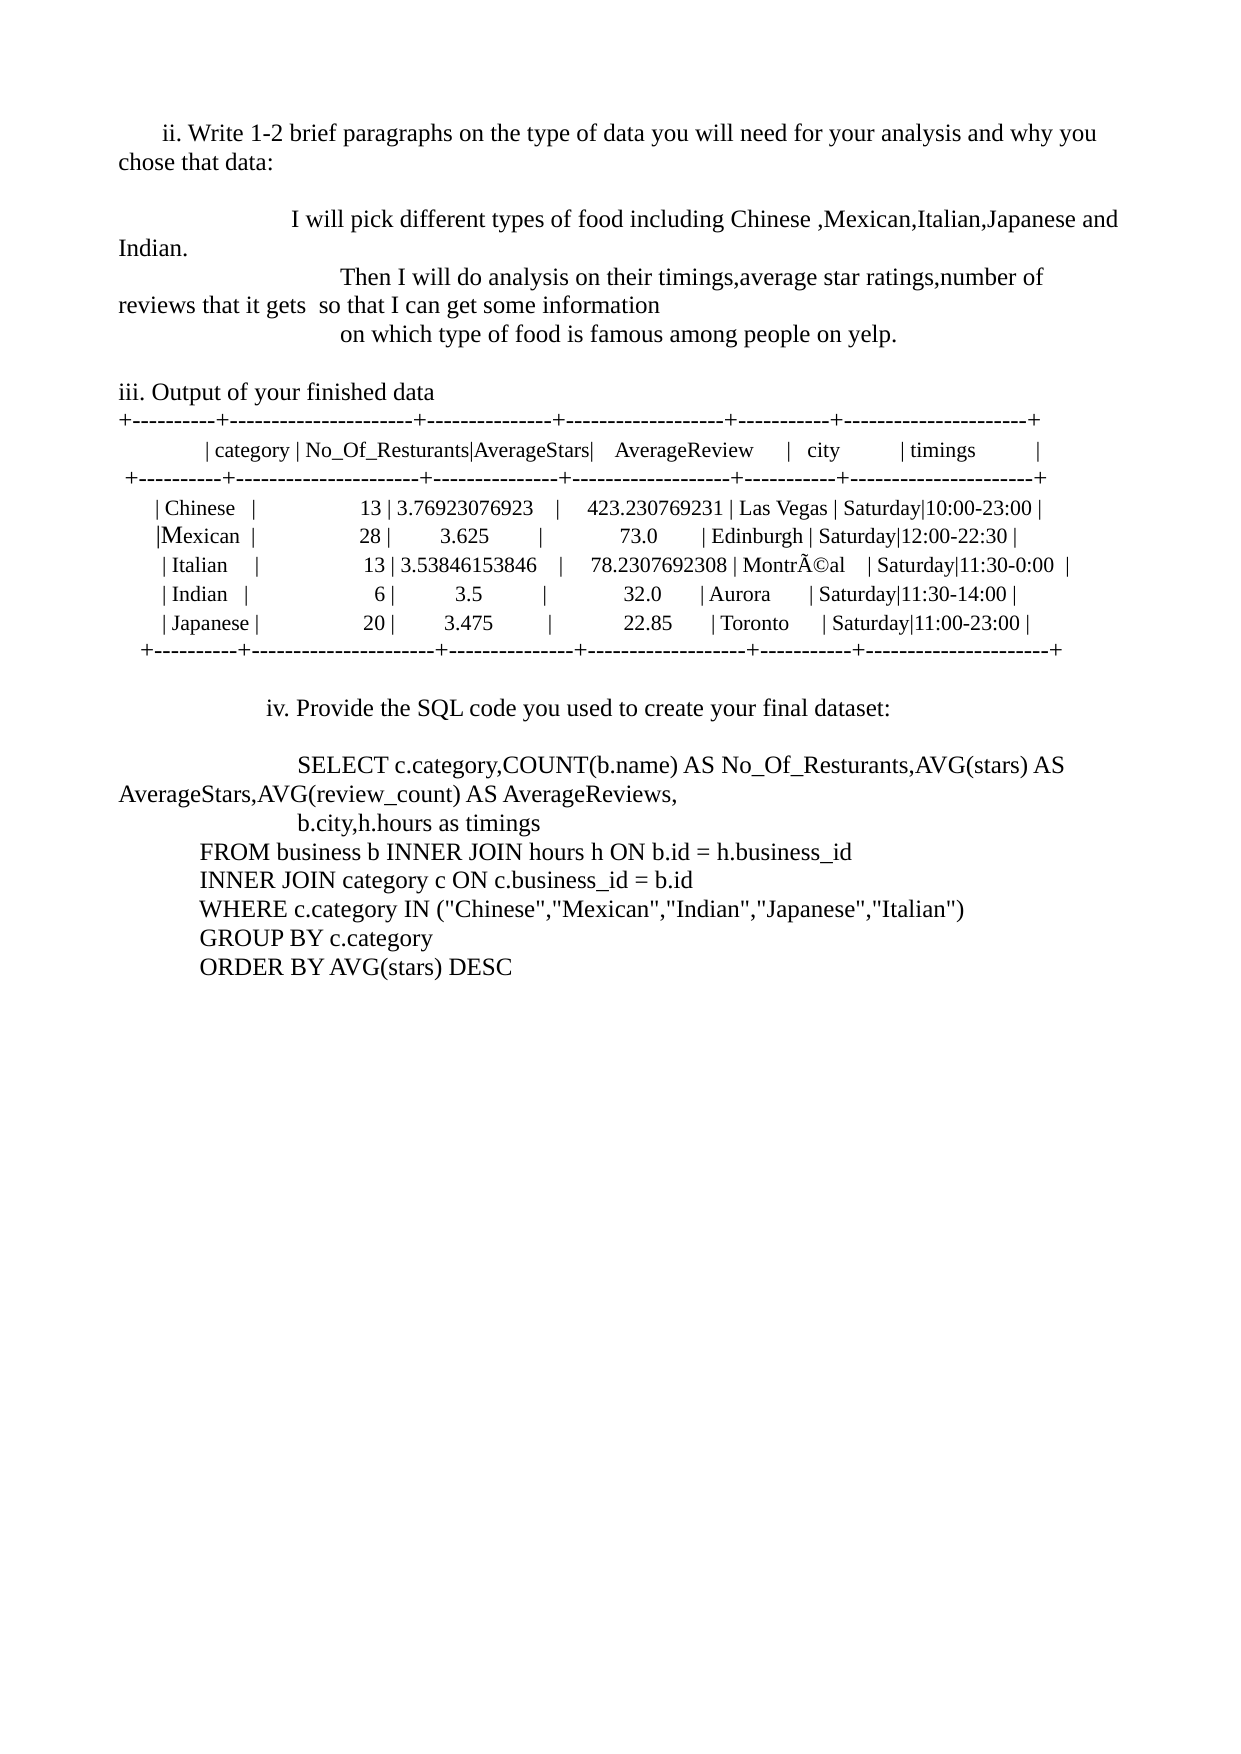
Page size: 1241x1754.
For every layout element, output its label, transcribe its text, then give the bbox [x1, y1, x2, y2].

text | Italian | 13 | 3.53846153846 | 78.2307692308 | MontrÃ©al | Saturday|11:30-0:00 | [118, 549, 1122, 578]
text ii. Write 1-2 brief paragraphs on the type of data you will need for your analysis and why you chose that data: [118, 118, 1122, 176]
text GROUP BY c.category [118, 923, 1122, 952]
text SELECT c.category,COUNT(b.name) AS No_Of_Resturants,AVG(stars) AS AverageStars,AVG(review_count) AS AverageReviews, [118, 751, 1122, 808]
text +----------+----------------------+---------------+-------------------+-----------+----------------------+ [118, 406, 1122, 434]
text | Indian | 6 | 3.5 | 32.0 | Aurora | Saturday|11:30-14:00 | [118, 578, 1122, 607]
text Then I will do analysis on their timings,average star ratings,number of reviews that it gets so that I can get some information [118, 262, 1122, 319]
text WHERE c.category IN ("Chinese","Mexican","Indian","Japanese","Italian") [118, 894, 1122, 923]
text INNER JOIN category c ON c.business_id = b.id [118, 866, 1122, 894]
text on which type of food is famous among people on yelp. [118, 319, 1122, 348]
text | Japanese | 20 | 3.475 | 22.85 | Toronto | Saturday|11:00-23:00 | [118, 607, 1122, 636]
text b.city,h.hours as timings [118, 808, 1122, 837]
text +----------+----------------------+---------------+-------------------+-----------+----------------------+ [118, 463, 1122, 492]
text iv. Provide the SQL code you used to create your final dataset: [118, 693, 1122, 722]
text ORDER BY AVG(stars) DESC [118, 952, 1122, 981]
text FROM business b INNER JOIN hours h ON b.id = h.business_id [118, 837, 1122, 866]
text +----------+----------------------+---------------+-------------------+-----------+----------------------+ [118, 636, 1122, 664]
text iii. Output of your finished data [118, 377, 1122, 406]
text | category | No_Of_Resturants|AverageStars| AverageReview | city | timings | [118, 434, 1122, 463]
text | Chinese | 13 | 3.76923076923 | 423.230769231 | Las Vegas | Saturday|10:00-23:00 | [118, 492, 1122, 521]
text |Mexican | 28 | 3.625 | 73.0 | Edinburgh | Saturday|12:00-22:30 | [118, 521, 1122, 549]
text I will pick different types of food including Chinese ,Mexican,Italian,Japanese and Indian. [118, 204, 1122, 262]
